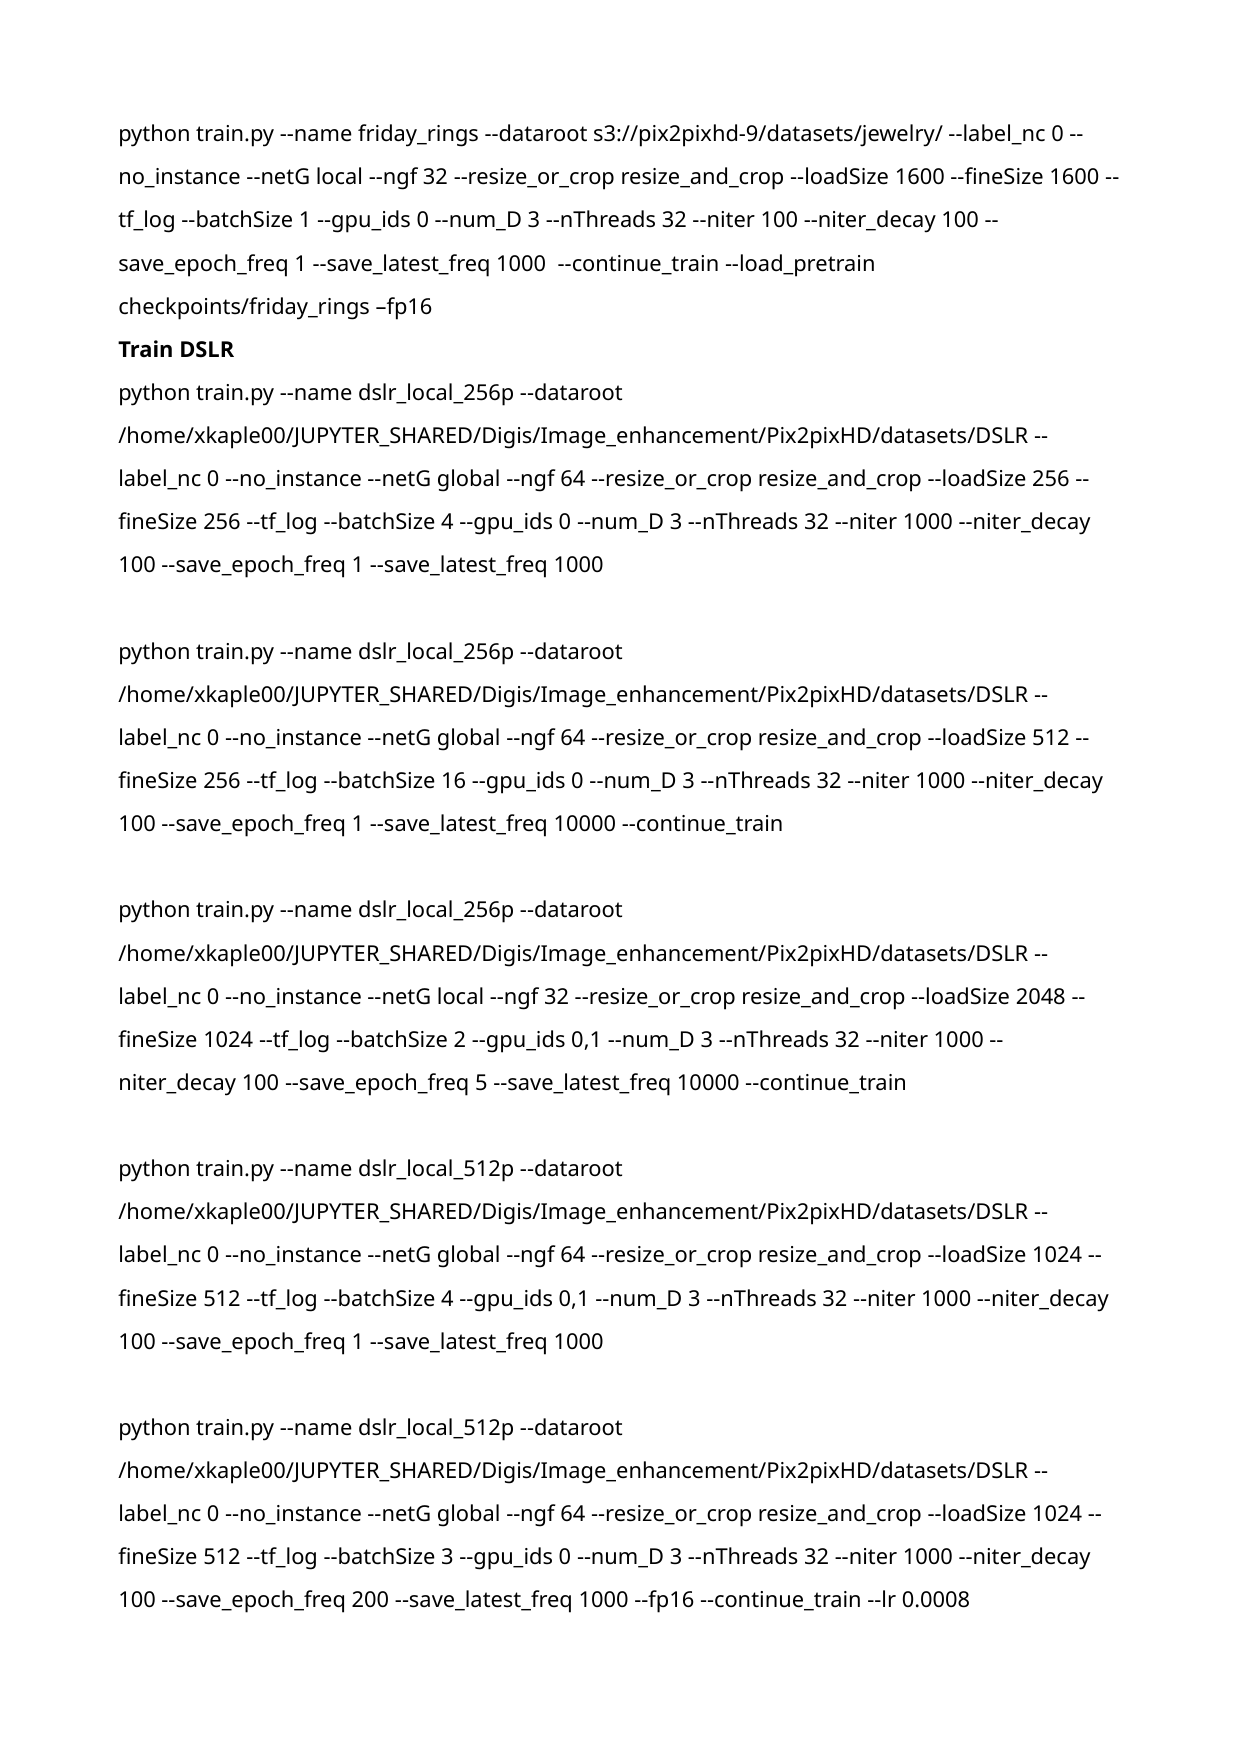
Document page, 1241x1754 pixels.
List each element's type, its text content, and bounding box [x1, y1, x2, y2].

text python train.py --name dslr_local_512p --dataroot /home/xkaple00/JUPYTER_SHARED/Digis/Image_enhancement/Pix2pixHD/datasets/DSLR --label_nc 0 --no_instance --netG global --ngf 64 --resize_or_crop resize_and_crop --loadSize 1024 --fineSize 512 --tf_log --batchSize 4 --gpu_ids 0,1 --num_D 3 --nThreads 32 --niter 1000 --niter_decay 100 --save_epoch_freq 1 --save_latest_freq 1000 [118, 1153, 1122, 1355]
text python train.py --name dslr_local_256p --dataroot /home/xkaple00/JUPYTER_SHARED/Digis/Image_enhancement/Pix2pixHD/datasets/DSLR --label_nc 0 --no_instance --netG global --ngf 64 --resize_or_crop resize_and_crop --loadSize 256 --fineSize 256 --tf_log --batchSize 4 --gpu_ids 0 --num_D 3 --nThreads 32 --niter 1000 --niter_decay 100 --save_epoch_freq 1 --save_latest_freq 1000 [118, 377, 1122, 579]
text python train.py --name dslr_local_256p --dataroot /home/xkaple00/JUPYTER_SHARED/Digis/Image_enhancement/Pix2pixHD/datasets/DSLR --label_nc 0 --no_instance --netG global --ngf 64 --resize_or_crop resize_and_crop --loadSize 512 --fineSize 256 --tf_log --batchSize 16 --gpu_ids 0 --num_D 3 --nThreads 32 --niter 1000 --niter_decay 100 --save_epoch_freq 1 --save_latest_freq 10000 --continue_train [118, 636, 1122, 838]
text python train.py --name dslr_local_256p --dataroot /home/xkaple00/JUPYTER_SHARED/Digis/Image_enhancement/Pix2pixHD/datasets/DSLR --label_nc 0 --no_instance --netG local --ngf 32 --resize_or_crop resize_and_crop --loadSize 2048 --fineSize 1024 --tf_log --batchSize 2 --gpu_ids 0,1 --num_D 3 --nThreads 32 --niter 1000 --niter_decay 100 --save_epoch_freq 5 --save_latest_freq 10000 --continue_train [118, 894, 1122, 1097]
text python train.py --name friday_rings --dataroot s3://pix2pixhd-9/datasets/jewelry/ --label_nc 0 --no_instance --netG local --ngf 32 --resize_or_crop resize_and_crop --loadSize 1600 --fineSize 1600 --tf_log --batchSize 1 --gpu_ids 0 --num_D 3 --nThreads 32 --niter 100 --niter_decay 100 --save_epoch_freq 1 --save_latest_freq 1000 --continue_train --load_pretrain checkpoints/friday_rings –fp16 [118, 118, 1122, 320]
text python train.py --name dslr_local_512p --dataroot /home/xkaple00/JUPYTER_SHARED/Digis/Image_enhancement/Pix2pixHD/datasets/DSLR --label_nc 0 --no_instance --netG global --ngf 64 --resize_or_crop resize_and_crop --loadSize 1024 --fineSize 512 --tf_log --batchSize 3 --gpu_ids 0 --num_D 3 --nThreads 32 --niter 1000 --niter_decay 100 --save_epoch_freq 200 --save_latest_freq 1000 --fp16 --continue_train --lr 0.0008 [118, 1412, 1122, 1614]
text Train DSLR [118, 334, 1122, 363]
